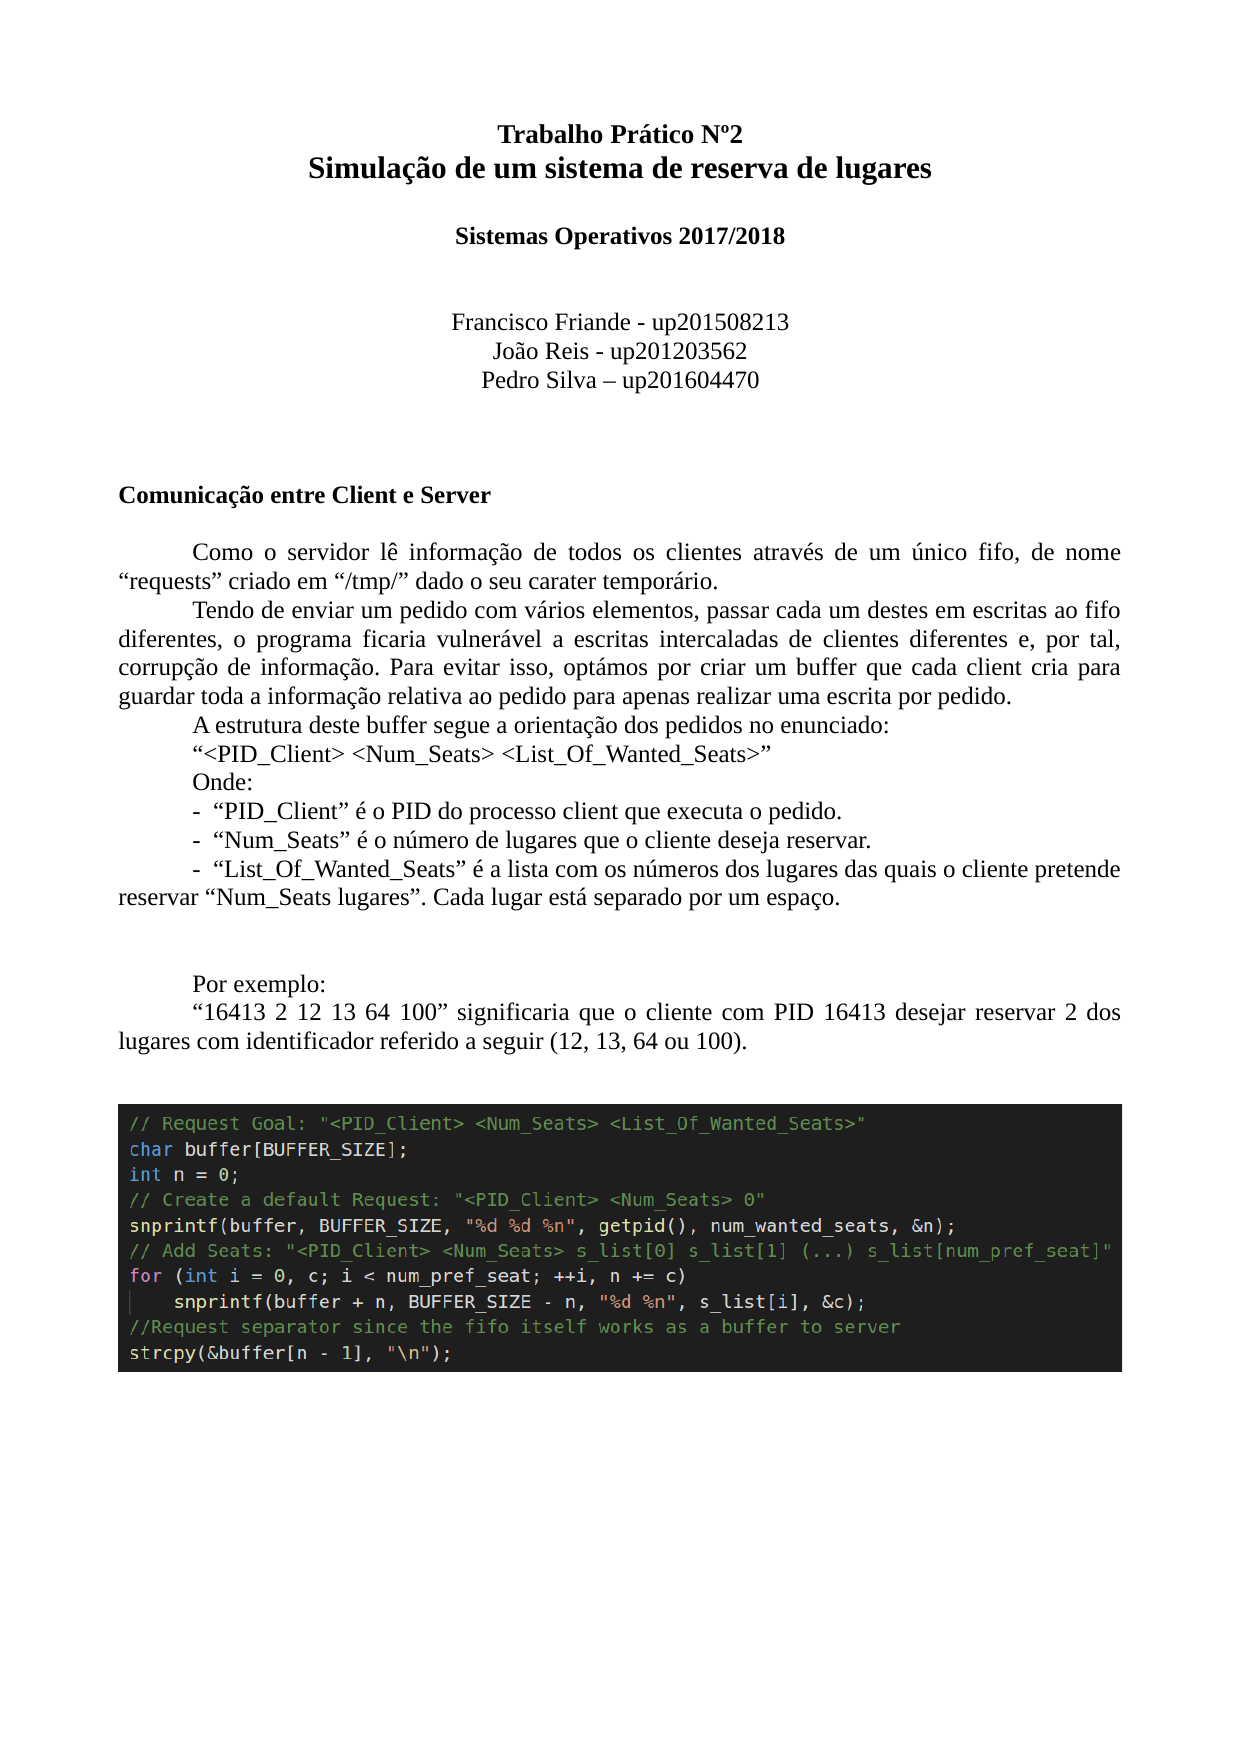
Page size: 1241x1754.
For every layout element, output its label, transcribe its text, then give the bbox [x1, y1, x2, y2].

text A estrutura deste buffer segue a orientação dos pedidos no enunciado: [118, 710, 1122, 739]
text - “Num_Seats” é o número de lugares que o cliente deseja reservar. [118, 825, 1122, 854]
text João Reis - up201203562 [118, 336, 1122, 365]
text Trabalho Prático Nº2 [118, 118, 1122, 149]
text “<PID_Client> <Num_Seats> <List_Of_Wanted_Seats>” [118, 739, 1122, 767]
text - “PID_Client” é o PID do processo client que executa o pedido. [118, 796, 1122, 825]
text “16413 2 12 13 64 100” significaria que o cliente com PID 16413 desejar reservar 2 dos lugares com identificador referido a seguir (12, 13, 64 ou 100). [118, 997, 1122, 1055]
text Simulação de um sistema de reserva de lugares [118, 149, 1122, 185]
text Francisco Friande - up201508213 [118, 307, 1122, 336]
text Sistemas Operativos 2017/2018 [118, 221, 1122, 250]
text Como o servidor lê informação de todos os clientes através de um único fifo, de nome “requests” criado em “/tmp/” dado o seu carater temporário. [118, 537, 1122, 595]
text Pedro Silva – up201604470 [118, 365, 1122, 394]
text - “List_Of_Wanted_Seats” é a lista com os números dos lugares das quais o cliente pretende reservar “Num_Seats lugares”. Cada lugar está separado por um espaço. [118, 854, 1122, 911]
text Tendo de enviar um pedido com vários elementos, passar cada um destes em escritas ao fifo diferentes, o programa ficaria vulnerável a escritas intercaladas de clientes diferentes e, por tal, corrupção de informação. Para evitar isso, optámos por criar um buffer que cada client cria para guardar toda a informação relativa ao pedido para apenas realizar uma escrita por pedido. [118, 595, 1122, 710]
text Por exemplo: [118, 969, 1122, 997]
picture [118, 1104, 1123, 1372]
text Onde: [118, 767, 1122, 796]
text Comunicação entre Client e Server [118, 480, 1122, 509]
